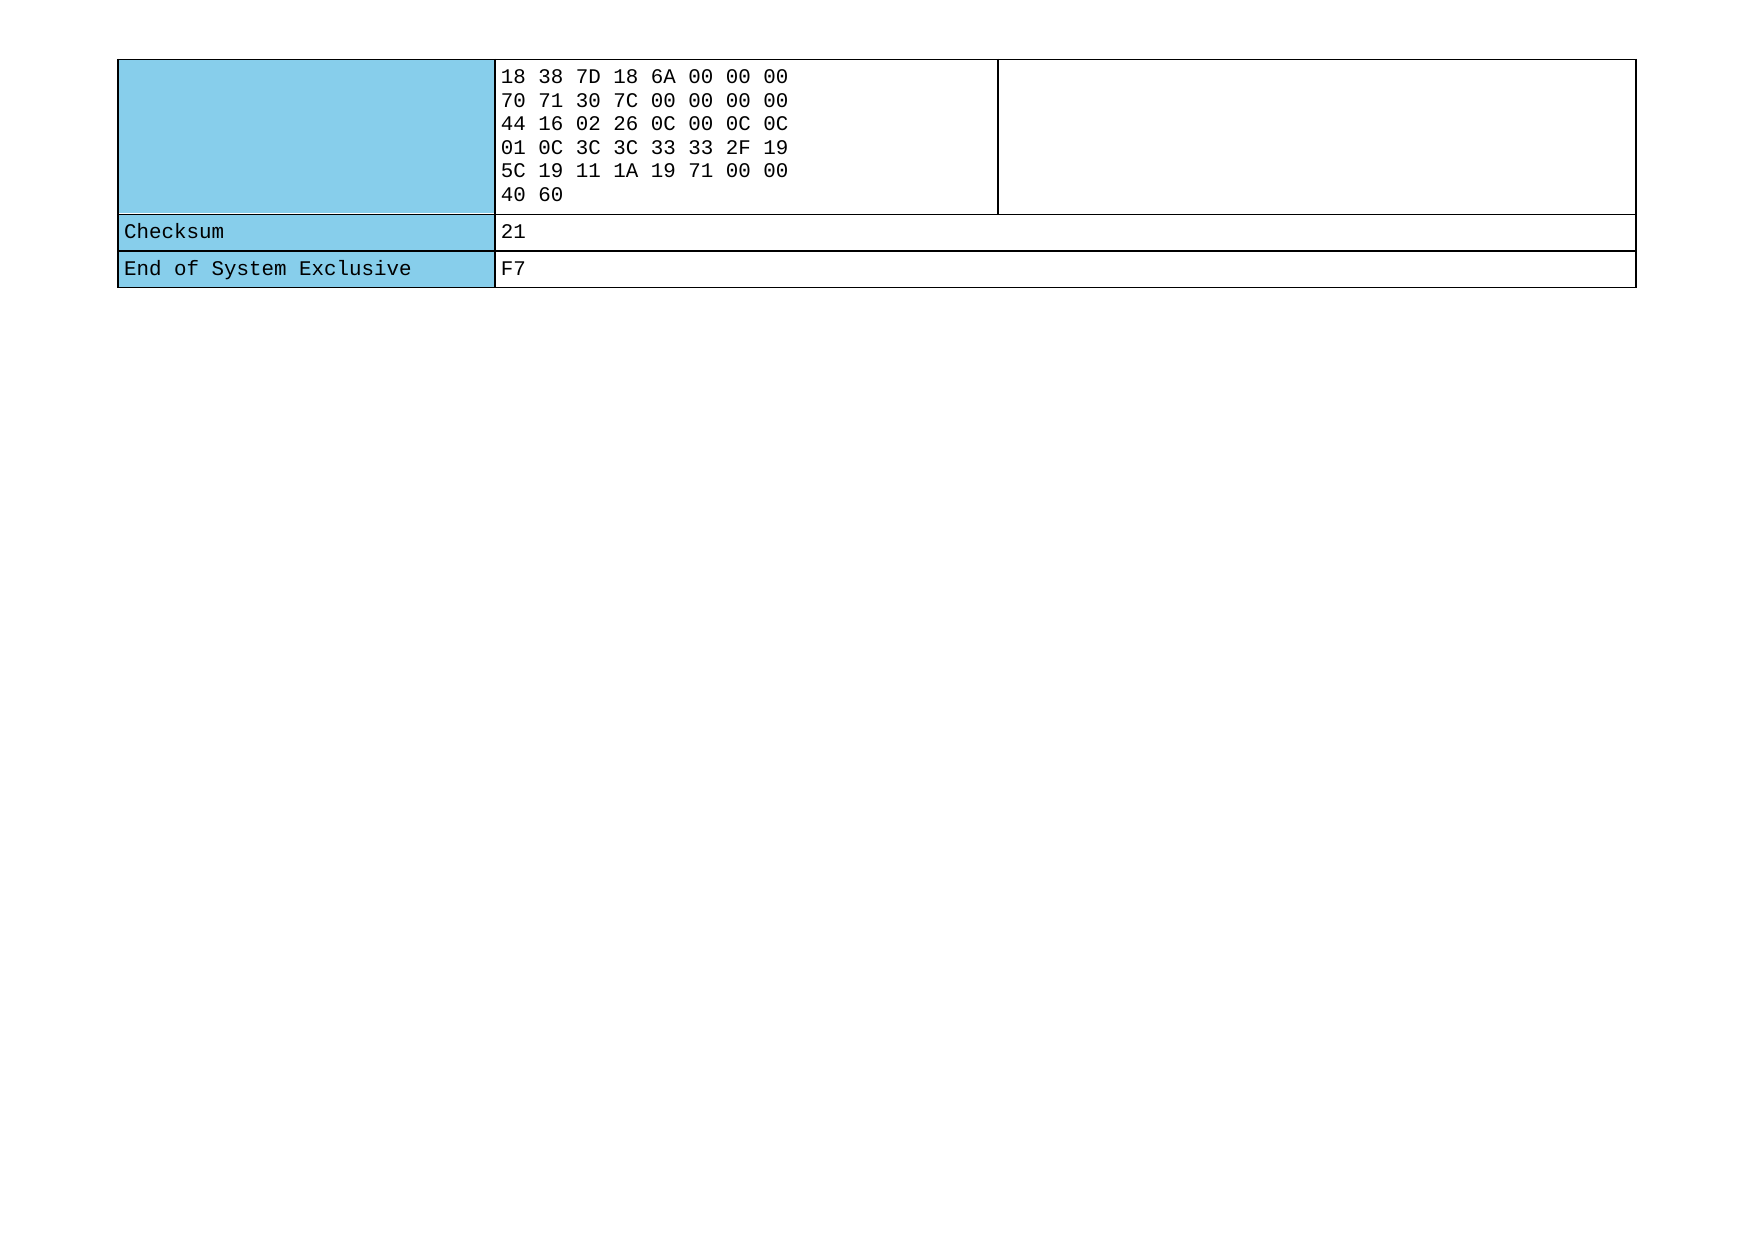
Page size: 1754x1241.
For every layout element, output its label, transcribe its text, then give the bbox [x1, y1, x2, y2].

table_cell End of System Exclusive [119, 252, 494, 287]
table_cell [999, 60, 1635, 213]
table_cell 21 [496, 215, 1635, 250]
table_cell Checksum [119, 215, 494, 250]
table_cell [119, 60, 494, 213]
table_cell F7 [496, 252, 1635, 287]
table_cell 18 38 7D 18 6A 00 00 00 70 71 30 7C 00 00 00 00 44 16 02 26 0C 00 0C 0C 01 0C 3C 3C 33 33 2F 19 5C 19 11 1A 19 71 00 00 40 60 [496, 60, 997, 213]
